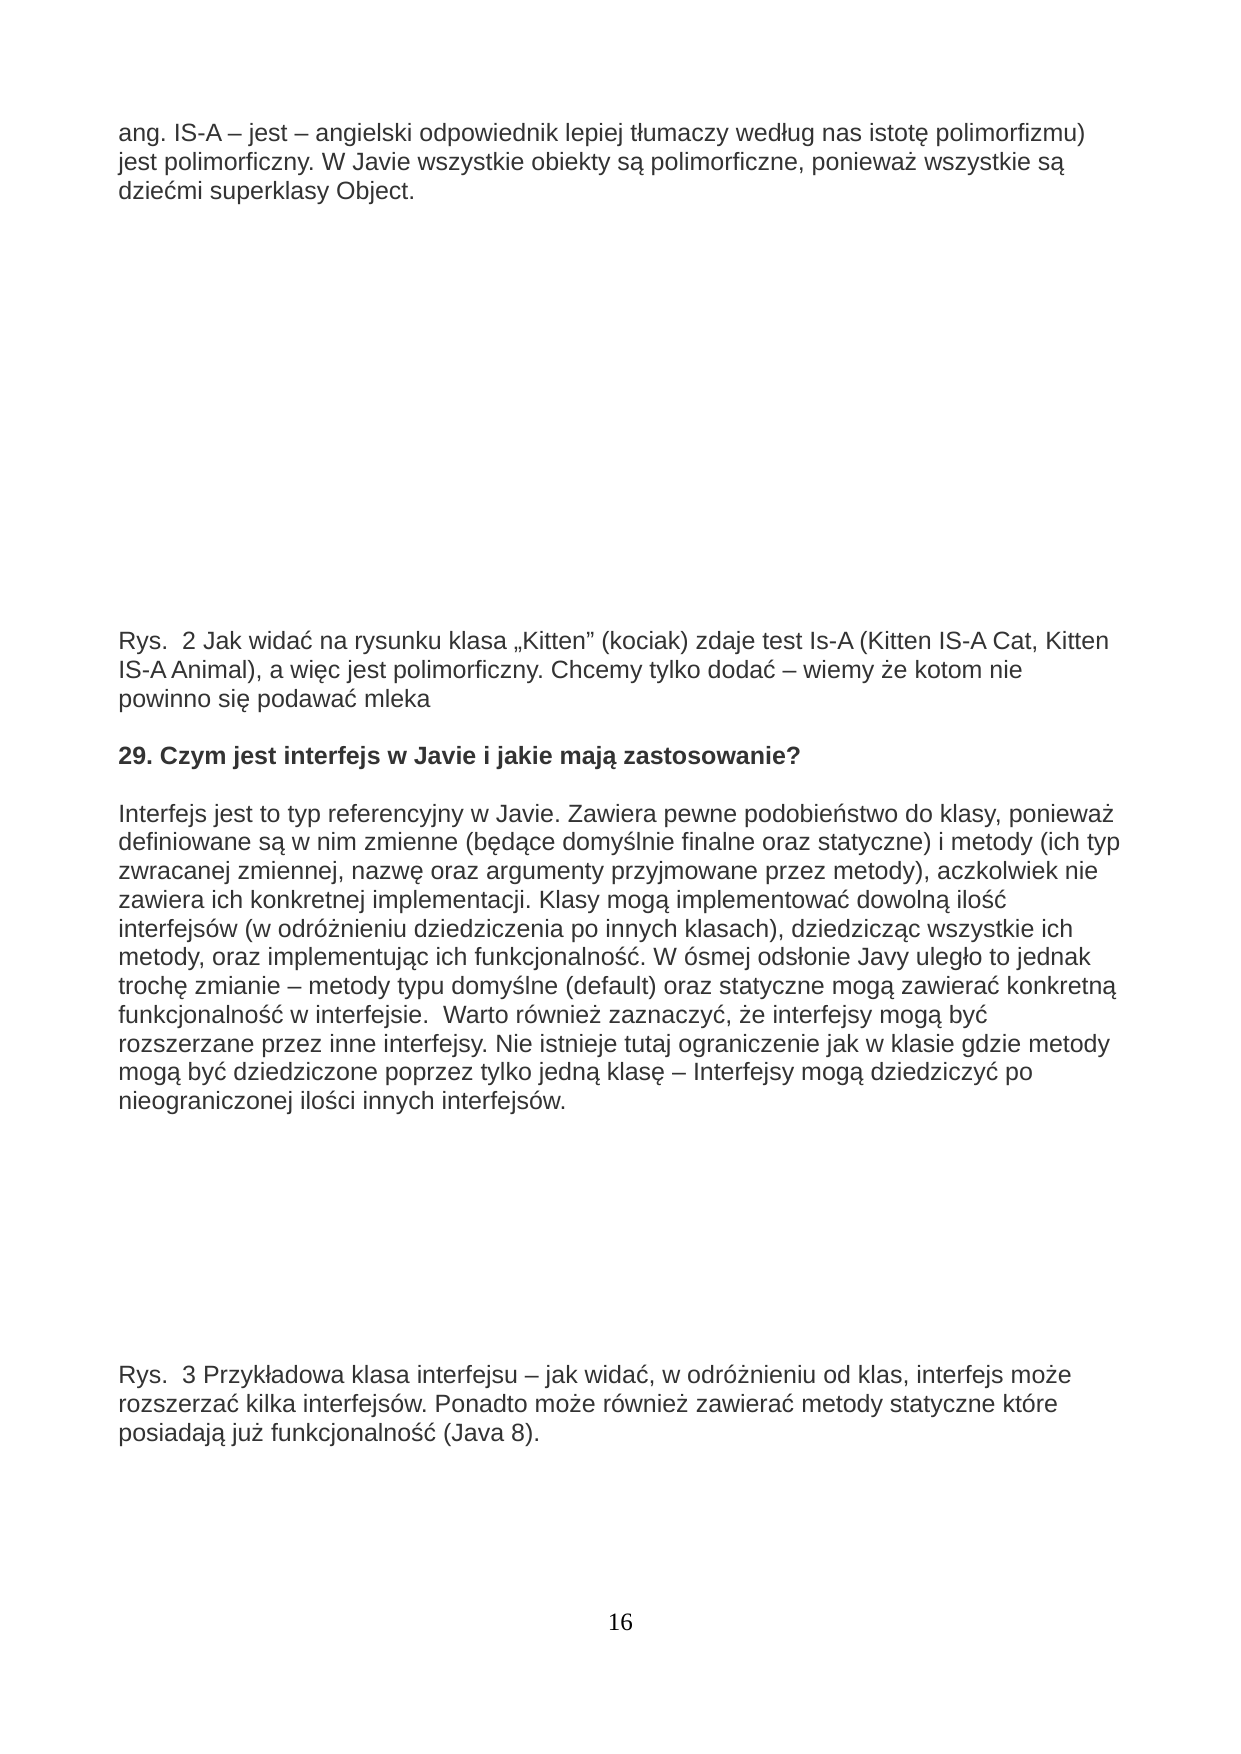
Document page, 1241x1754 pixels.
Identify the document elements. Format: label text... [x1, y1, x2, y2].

subtitle 29. Czym jest interfejs w Javie i jakie mają zastosowanie? [118, 741, 1122, 770]
text ang. IS-A – jest – angielski odpowiednik lepiej tłumaczy według nas istotę polimorfizmu) jest polimorficzny. W Javie wszystkie obiekty są polimorficzne, ponieważ wszystkie są dziećmi superklasy Object. Rys. 2 Jak widać na rysunku klasa „Kitten” (kociak) zdaje test Is-A (Kitten IS-A Cat, Kitten IS-A Animal), a więc jest polimorficzny. Chcemy tylko dodać – wiemy że kotom nie powinno się podawać mleka [118, 118, 1122, 741]
text Interfejs jest to typ referencyjny w Javie. Zawiera pewne podobieństwo do klasy, ponieważ definiowane są w nim zmienne (będące domyślnie finalne oraz statyczne) i metody (ich typ zwracanej zmiennej, nazwę oraz argumenty przyjmowane przez metody), aczkolwiek nie zawiera ich konkretnej implementacji. Klasy mogą implementować dowolną ilość interfejsów (w odróżnieniu dziedziczenia po innych klasach), dziedzicząc wszystkie ich metody, oraz implementując ich funkcjonalność. W ósmej odsłonie Javy uległo to jednak trochę zmianie – metody typu domyślne (default) oraz statyczne mogą zawierać konkretną funkcjonalność w interfejsie. Warto również zaznaczyć, że interfejsy mogą być rozszerzane przez inne interfejsy. Nie istnieje tutaj ograniczenie jak w klasie gdzie metody mogą być dziedziczone poprzez tylko jedną klasę – Interfejsy mogą dziedziczyć po nieograniczonej ilości innych interfejsów. Rys. 3 Przykładowa klasa interfejsu – jak widać, w odróżnieniu od klas, interfejs może rozszerzać kilka interfejsów. Ponadto może również zawierać metody statyczne które posiadają już funkcjonalność (Java 8). [118, 798, 1122, 1475]
